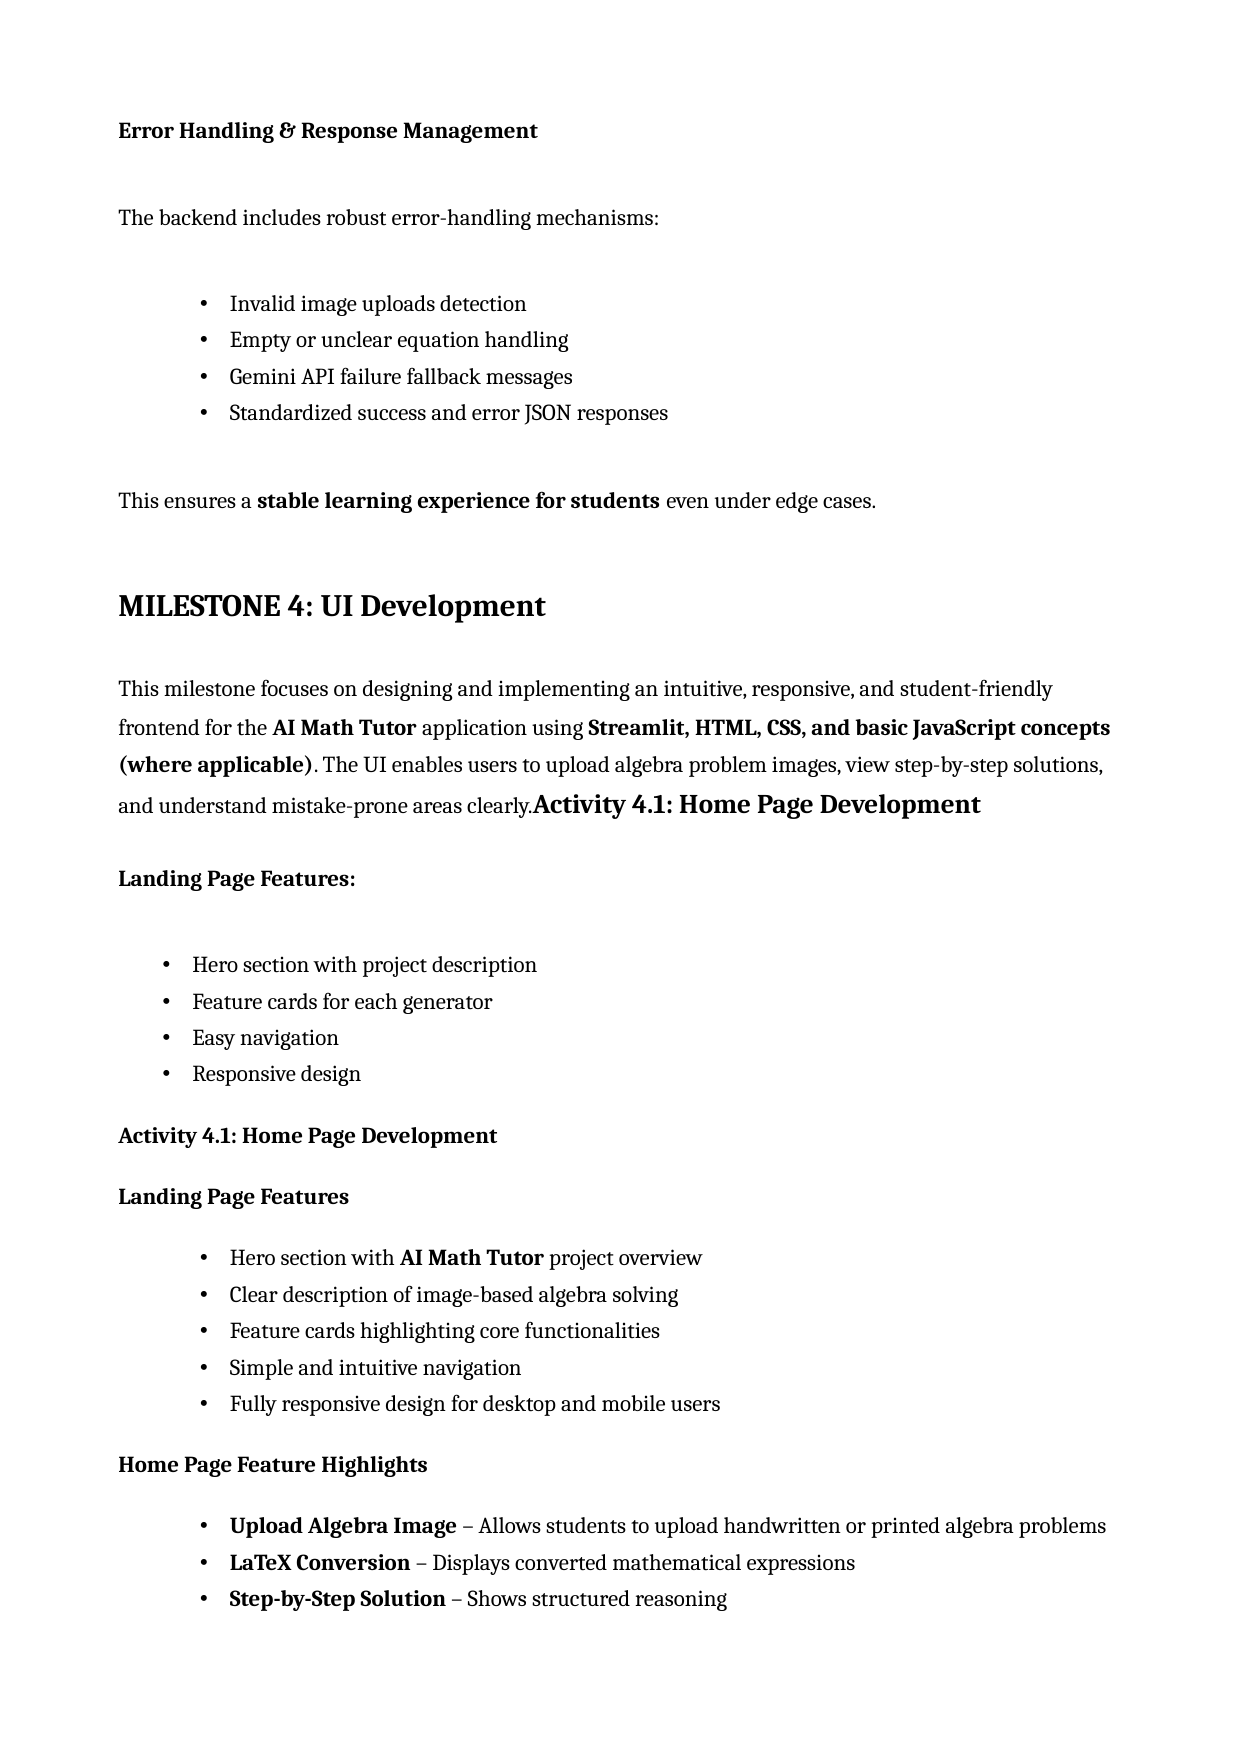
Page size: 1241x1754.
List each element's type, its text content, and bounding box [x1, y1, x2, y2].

text Error Handling & Response Management [118, 118, 1122, 144]
list Gemini API failure fallback messages [200, 363, 1122, 390]
list Fully responsive design for desktop and mobile users [200, 1391, 1122, 1417]
list Upload Algebra Image – Allows students to upload handwritten or printed algebra problems [200, 1513, 1122, 1540]
list Standardized success and error JSON responses [200, 400, 1122, 426]
list Hero section with project description [162, 952, 1122, 978]
list Feature cards highlighting core functionalities [200, 1318, 1122, 1344]
text Activity 4.1: Home Page Development [118, 1122, 1122, 1149]
list Step-by-Step Solution – Shows structured reasoning [200, 1586, 1122, 1612]
list Simple and intuitive navigation [200, 1354, 1122, 1381]
subtitle MILESTONE 4: UI Development [118, 588, 1122, 624]
text Landing Page Features: [118, 866, 1122, 892]
list Clear description of image-based algebra solving [200, 1282, 1122, 1308]
list Hero section with AI Math Tutor project overview [200, 1245, 1122, 1272]
list Easy navigation [162, 1025, 1122, 1051]
subtitle This milestone focuses on designing and implementing an intuitive, responsive, and student-friendly frontend for the AI Math Tutor application using Streamlit, HTML, CSS, and basic JavaScript concepts (where applicable). The UI enables users to upload algebra problem images, view step-by-step solutions, and understand mistake-prone areas clearly.Activity 4.1: Home Page Development [118, 675, 1122, 821]
list Empty or unclear equation handling [200, 327, 1122, 353]
list Feature cards for each generator [162, 988, 1122, 1015]
list LaTeX Conversion – Displays converted mathematical expressions [200, 1550, 1122, 1576]
text This ensures a stable learning experience for students even under edge cases. [118, 486, 1122, 515]
text Home Page Feature Highlights [118, 1452, 1122, 1478]
list Invalid image uploads detection [200, 291, 1122, 317]
list Responsive design [162, 1061, 1122, 1087]
text Landing Page Features [118, 1184, 1122, 1210]
text The backend includes robust error-handling mechanisms: [118, 204, 1122, 231]
